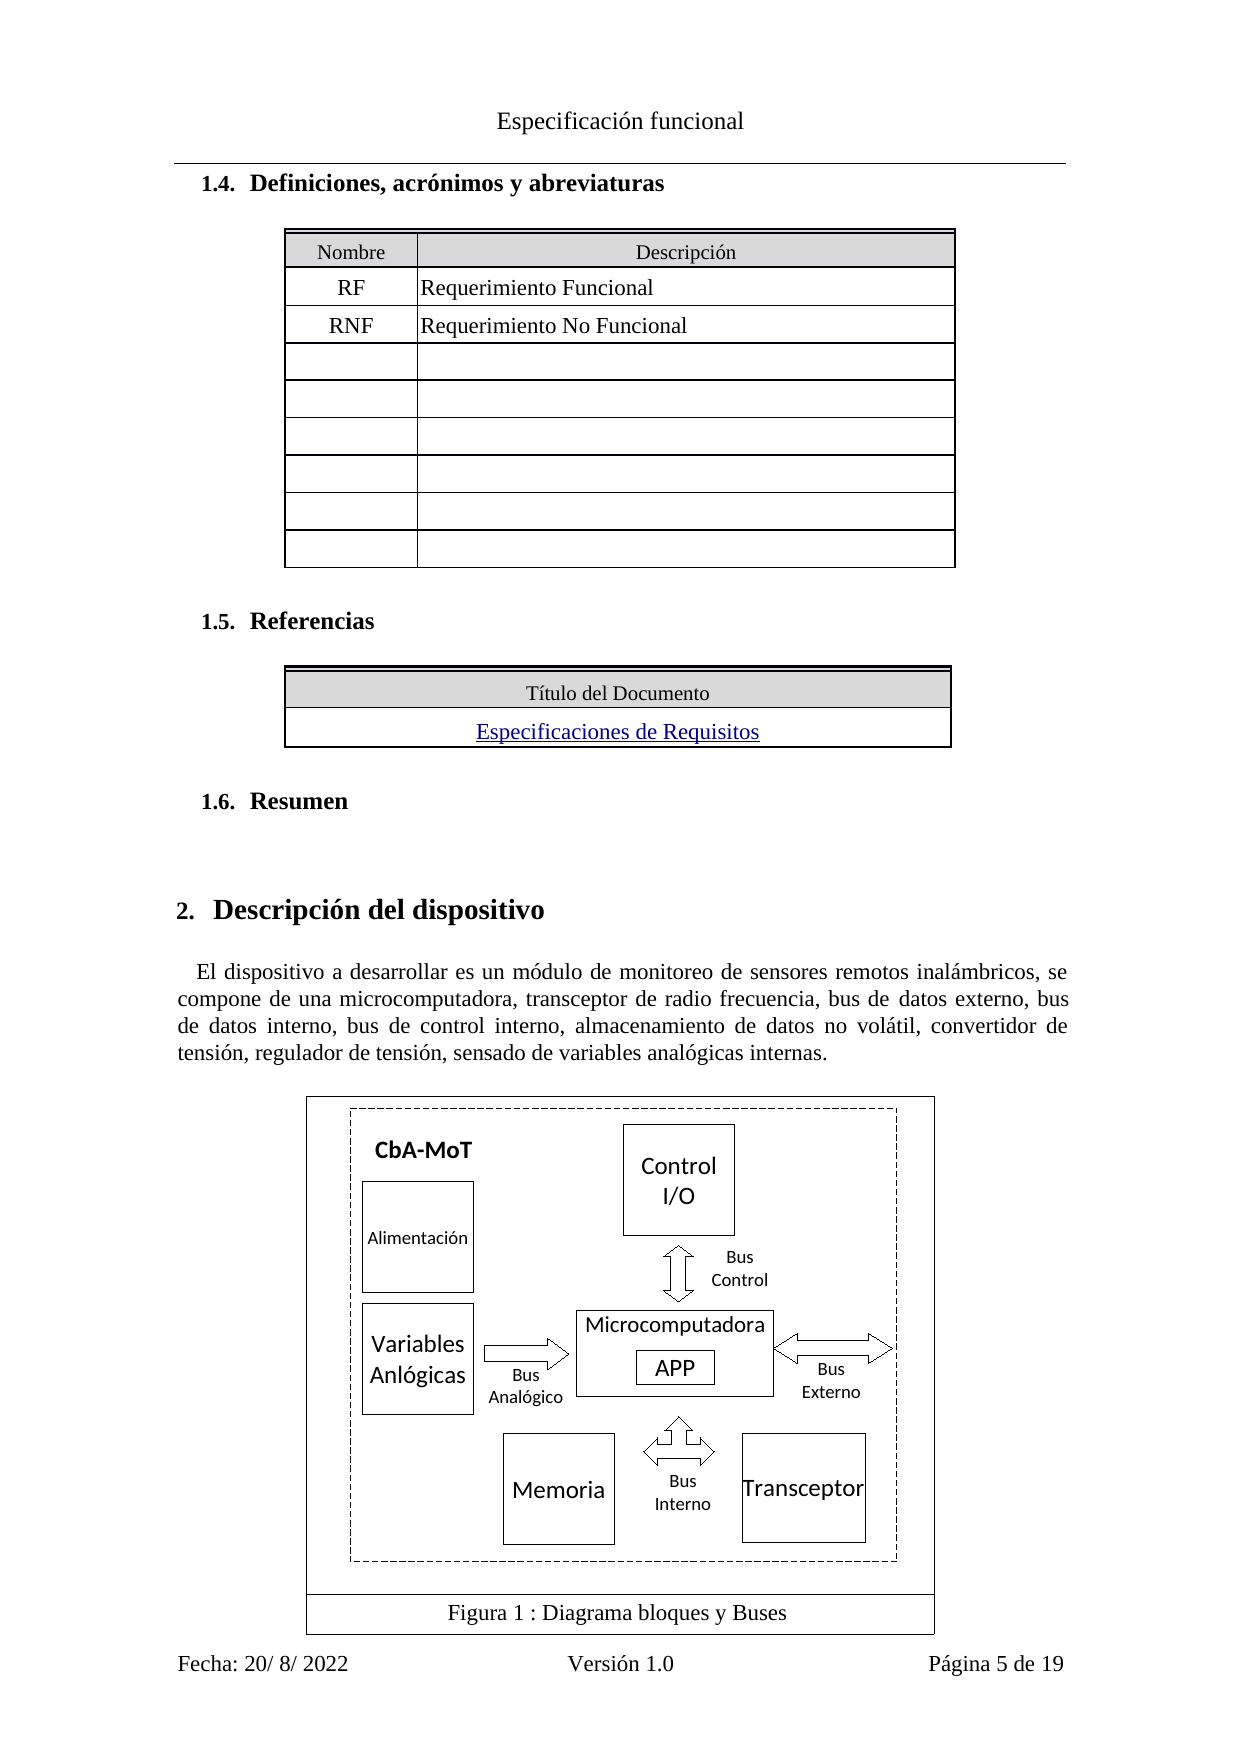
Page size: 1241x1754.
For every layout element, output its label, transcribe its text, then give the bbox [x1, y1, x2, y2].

table_cell [286, 456, 417, 492]
table_cell RF [286, 268, 417, 304]
table_cell [418, 493, 954, 529]
table_header [307, 1097, 934, 1593]
table_cell Requerimiento No Funcional [418, 306, 954, 342]
table_cell [418, 456, 954, 492]
subtitle Descripción del dispositivo [176, 892, 1069, 926]
table_cell [286, 493, 417, 529]
subtitle Definiciones, acrónimos y abreviaturas [201, 168, 1063, 197]
table_cell RNF [286, 306, 417, 342]
table_header Descripción [418, 234, 954, 266]
table_cell [286, 381, 417, 417]
table_cell [286, 418, 417, 454]
table_cell [418, 381, 954, 417]
table_header Nombre [286, 234, 417, 266]
table_cell Requerimiento Funcional [418, 268, 954, 304]
table_cell [418, 344, 954, 379]
subtitle Resumen [201, 786, 1063, 815]
table_cell [286, 531, 417, 567]
table_header Título del Documento [286, 672, 950, 707]
subtitle Referencias [201, 606, 1063, 635]
text El dispositivo a desarrollar es un módulo de monitoreo de sensores remotos inalámbricos, se compone de una microcomputadora, transceptor de radio frecuencia, bus de datos externo, bus de datos interno, bus de control interno, almacenamiento de datos no volátil, convertidor de tensión, regulador de tensión, sensado de variables analógicas internas. [177, 958, 1069, 1066]
table_cell Figura 1 : Diagrama bloques y Buses [307, 1595, 934, 1633]
table_cell [286, 344, 417, 379]
table_cell Especificaciones de Requisitos [286, 708, 950, 746]
table_cell [418, 531, 954, 567]
table_cell [418, 418, 954, 454]
